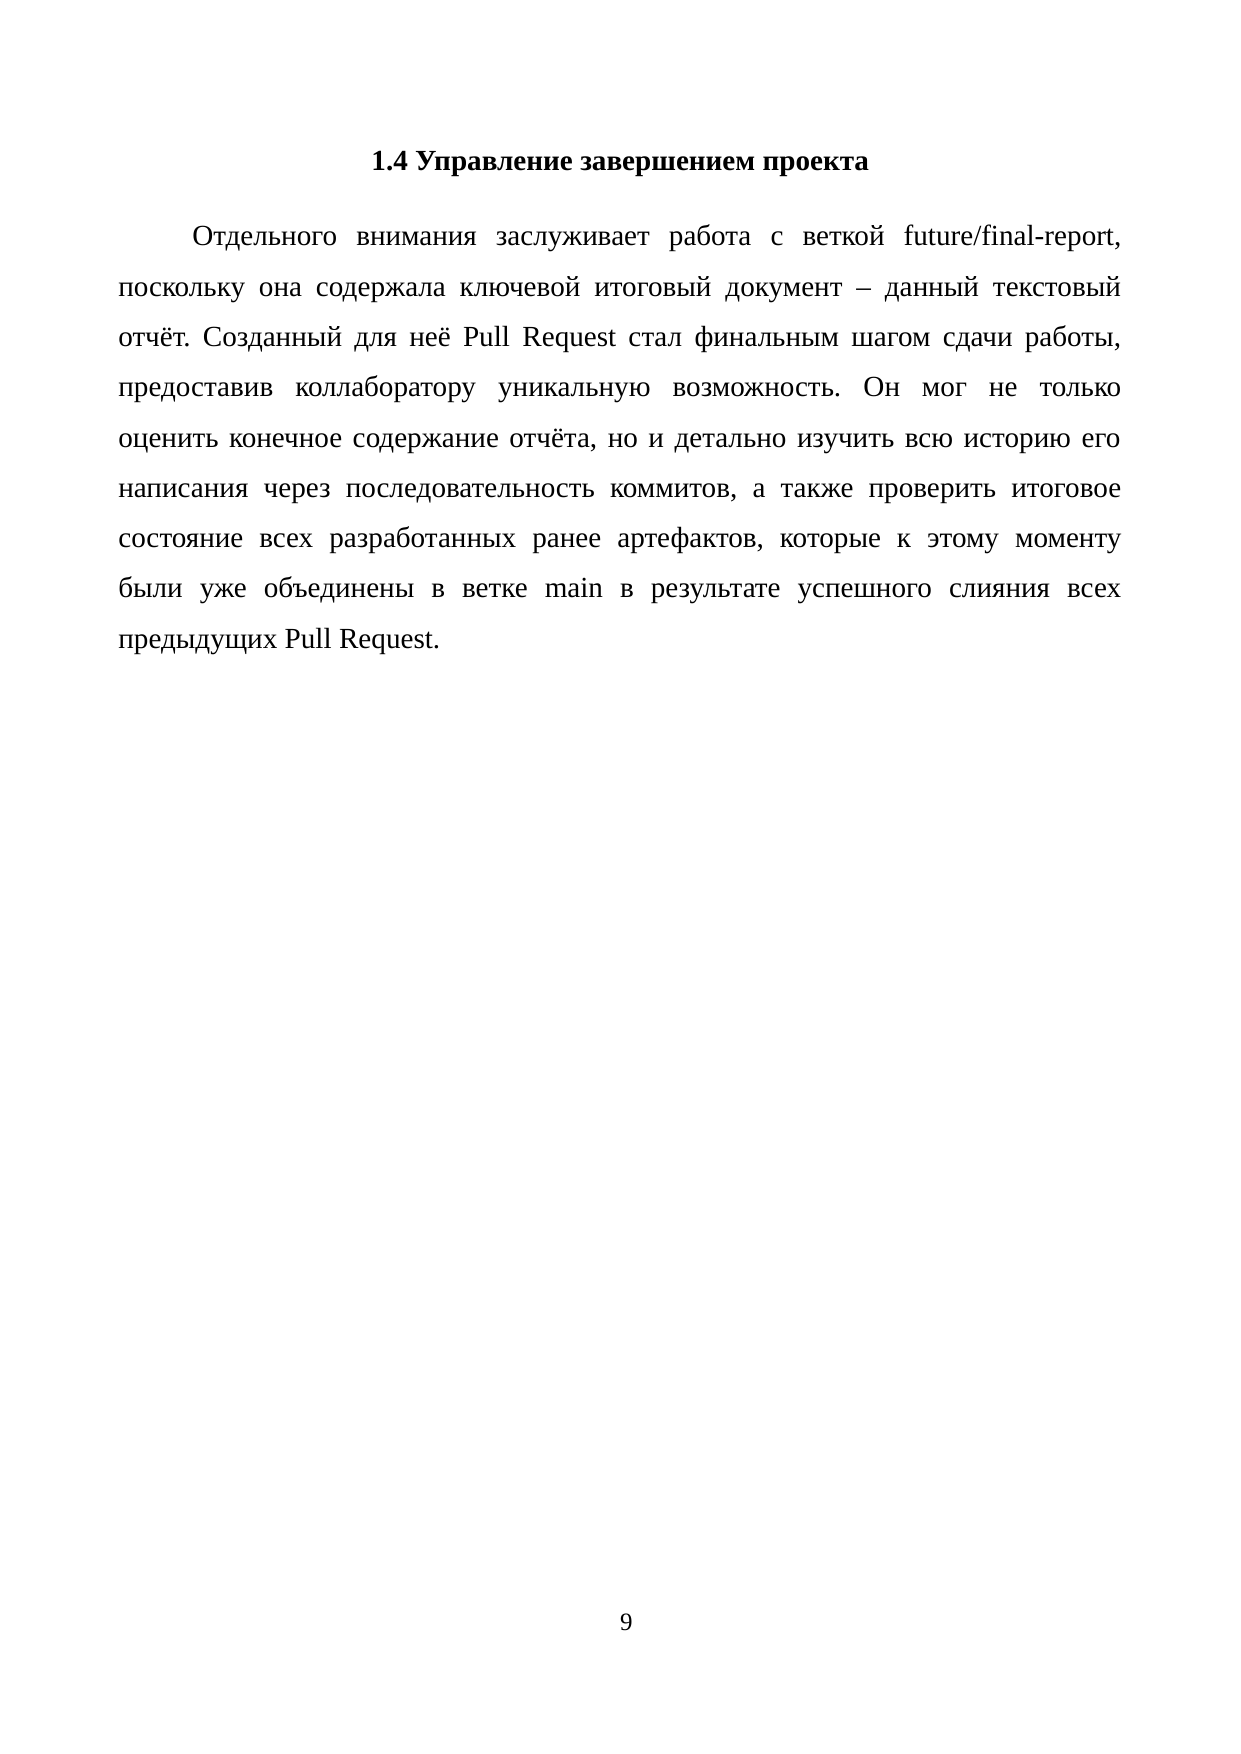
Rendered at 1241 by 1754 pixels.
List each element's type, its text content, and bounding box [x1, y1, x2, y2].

text Отдельного внимания заслуживает работа с веткой future/final-report, поскольку она содержала ключевой итоговый документ – данный текстовый отчёт. Созданный для неё Pull Request стал финальным шагом сдачи работы, предоставив коллаборатору уникальную возможность. Он мог не только оценить конечное содержание отчёта, но и детально изучить всю историю его написания через последовательность коммитов, а также проверить итоговое состояние всех разработанных ранее артефактов, которые к этому моменту были уже объединены в ветке main в результате успешного слияния всех предыдущих Pull Request. [118, 218, 1122, 654]
text 1.4 Управление завершением проекта [118, 143, 1122, 177]
